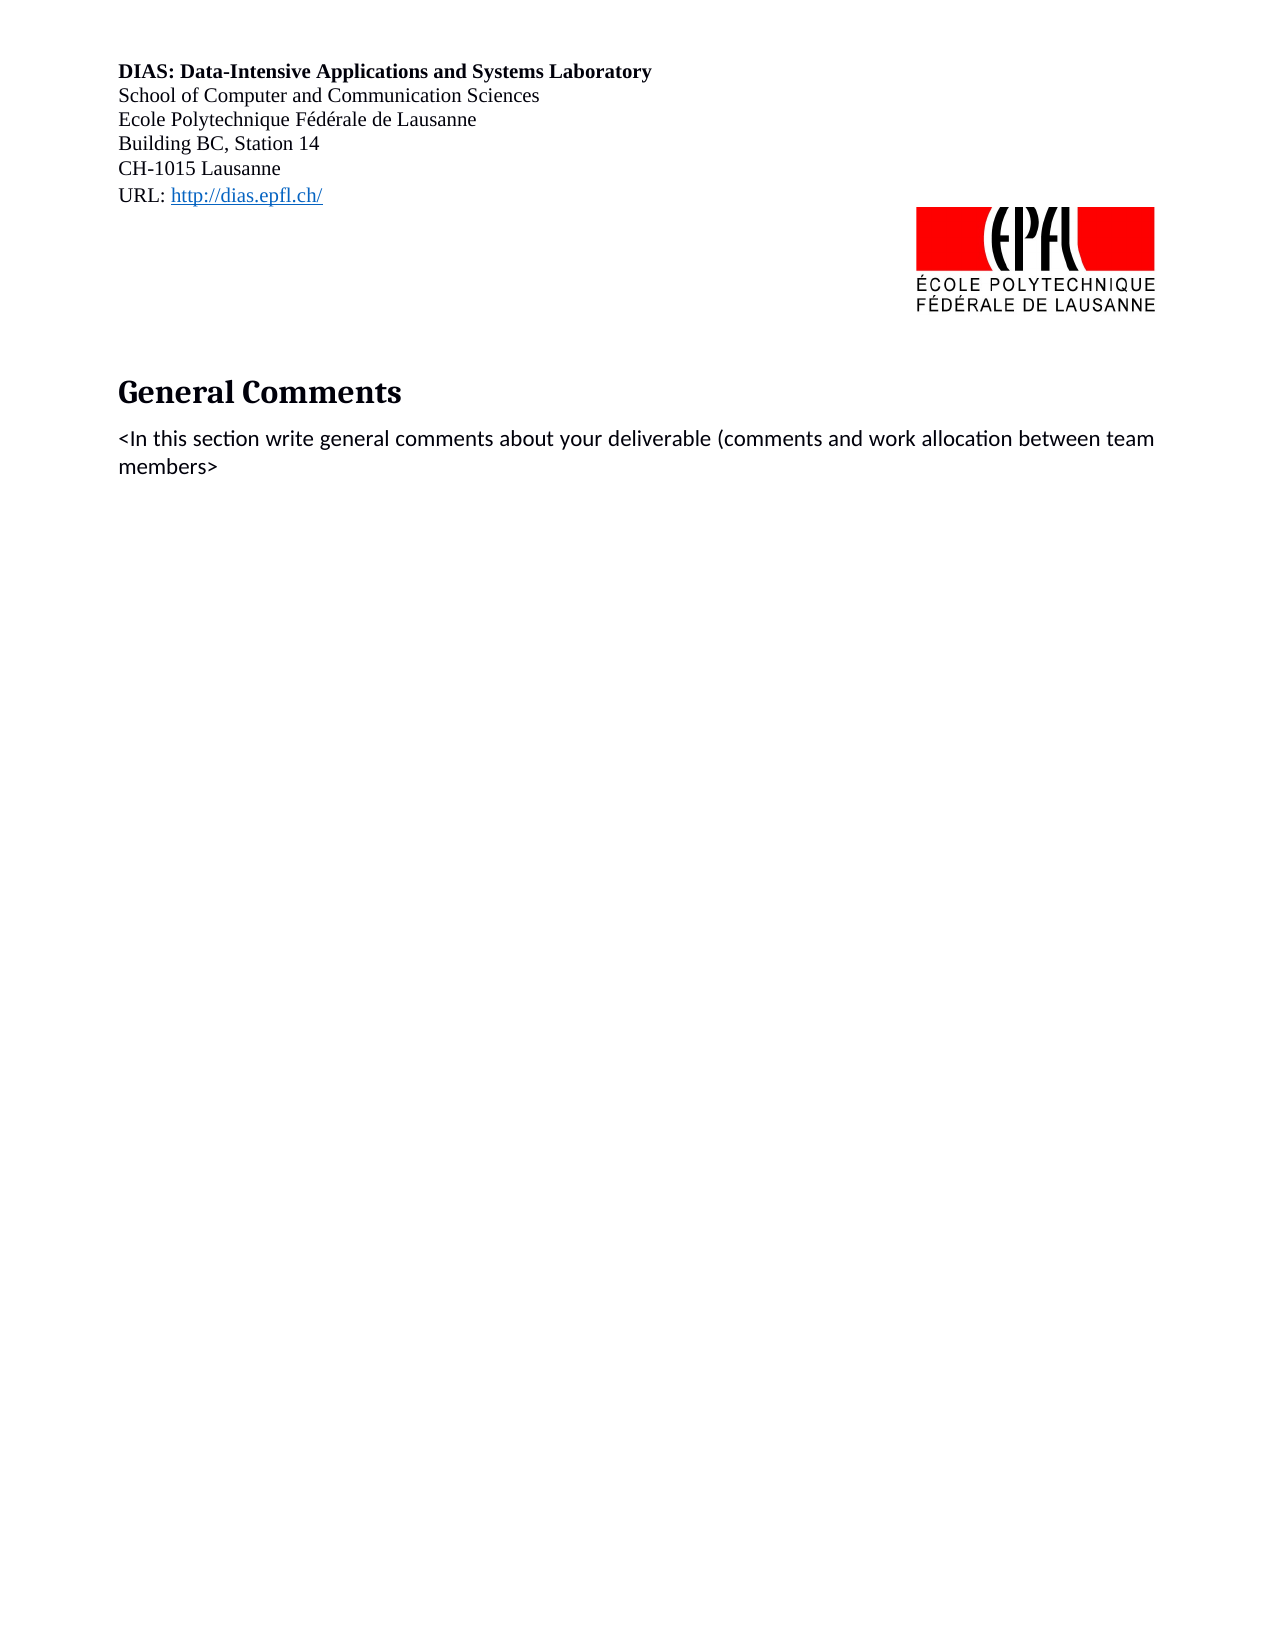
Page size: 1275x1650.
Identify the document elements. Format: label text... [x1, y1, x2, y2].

picture [916, 207, 1157, 315]
text <In this section write general comments about your deliverable (comments and work allocation between team members> [118, 424, 1157, 480]
subtitle General Comments [118, 374, 1157, 412]
